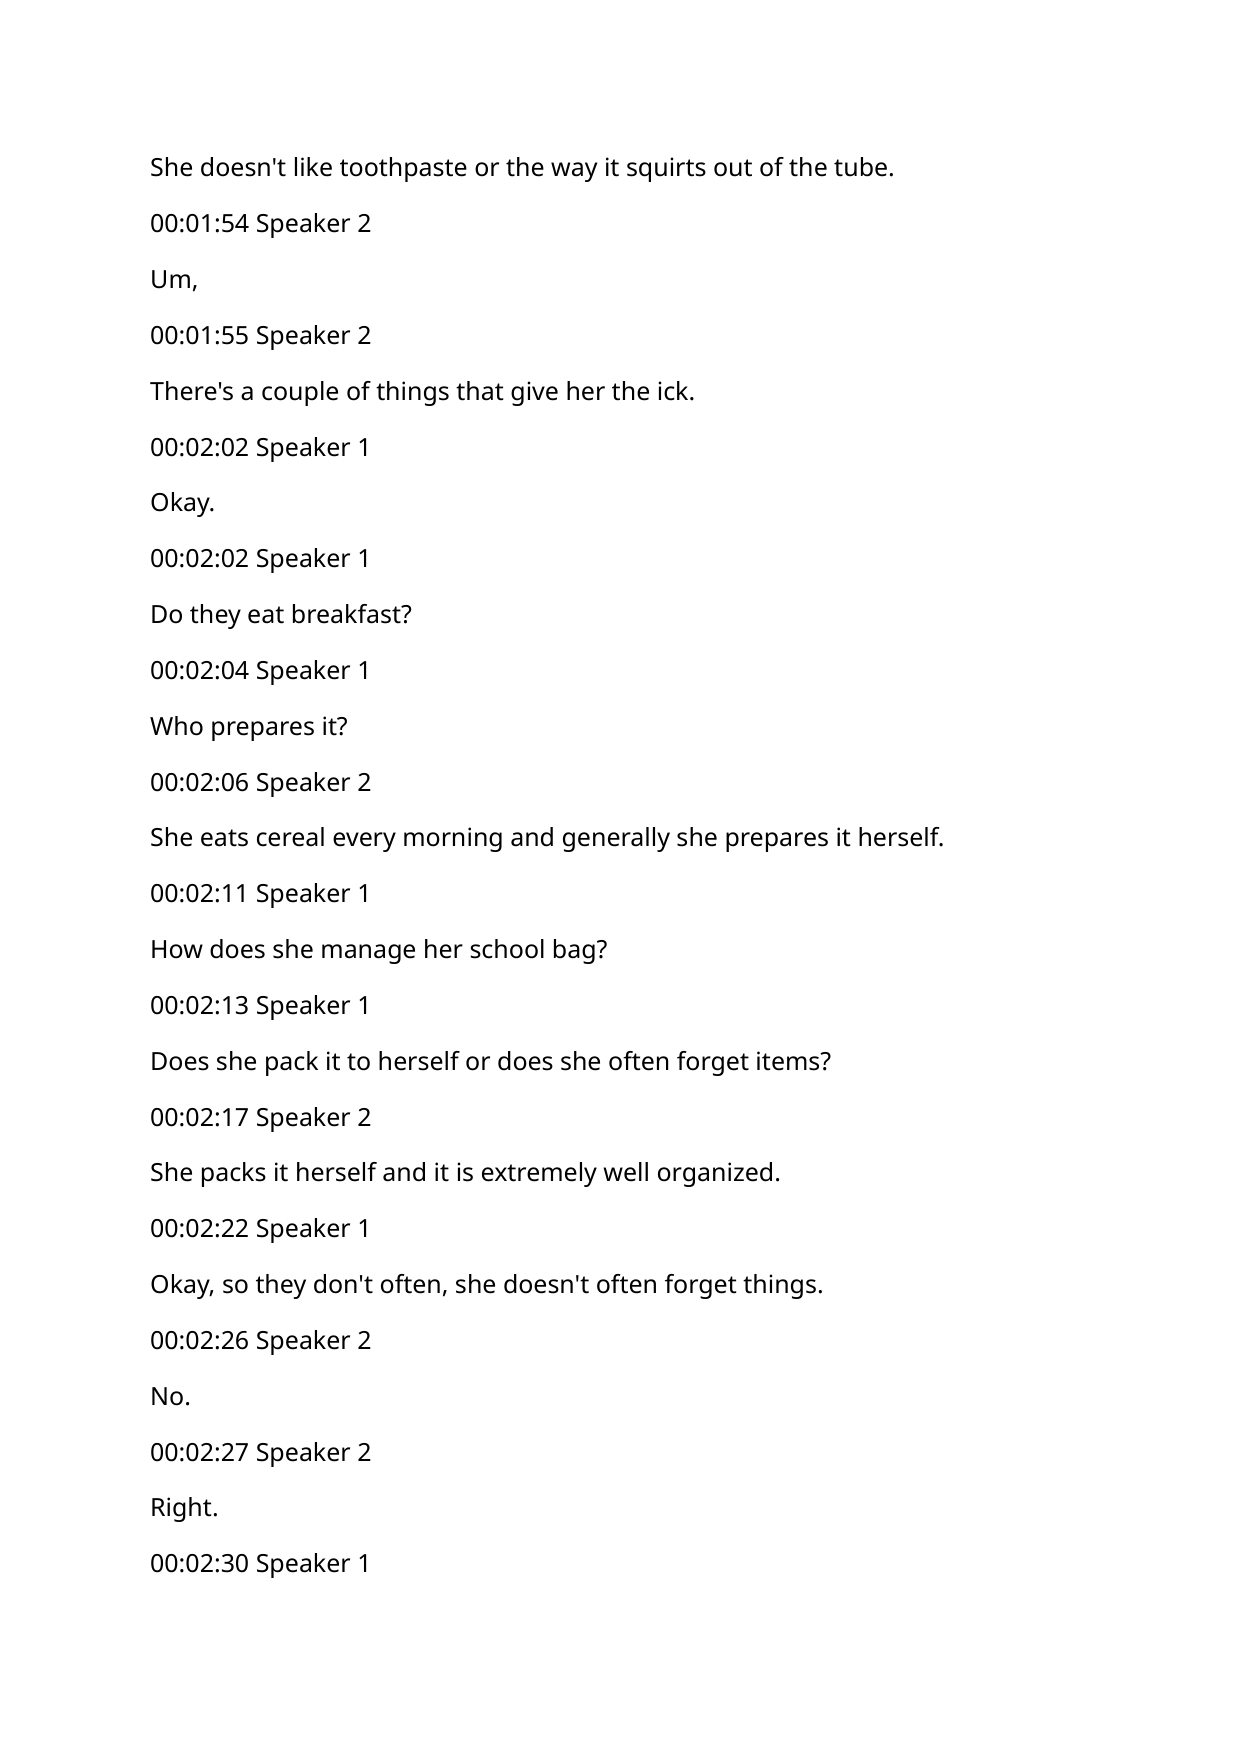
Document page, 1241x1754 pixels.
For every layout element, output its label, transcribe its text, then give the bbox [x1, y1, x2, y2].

text Do they eat breakfast? [150, 597, 1090, 631]
text 00:02:02 Speaker 1 [150, 429, 1090, 463]
text Um, [150, 262, 1090, 296]
text 00:01:54 Speaker 2 [150, 206, 1090, 240]
text Who prepares it? [150, 708, 1090, 742]
text There's a couple of things that give her the ick. [150, 373, 1090, 407]
text Okay, so they don't often, she doesn't often forget things. [150, 1267, 1090, 1301]
text 00:02:06 Speaker 2 [150, 764, 1090, 798]
text No. [150, 1378, 1090, 1412]
text 00:02:02 Speaker 1 [150, 541, 1090, 575]
text 00:02:13 Speaker 1 [150, 987, 1090, 1022]
text 00:01:55 Speaker 2 [150, 317, 1090, 352]
text 00:02:26 Speaker 2 [150, 1322, 1090, 1357]
text She packs it herself and it is extremely well organized. [150, 1155, 1090, 1189]
text How does she manage her school bag? [150, 932, 1090, 966]
text 00:02:22 Speaker 1 [150, 1211, 1090, 1245]
text 00:02:11 Speaker 1 [150, 876, 1090, 910]
text 00:02:04 Speaker 1 [150, 652, 1090, 687]
text 00:02:27 Speaker 2 [150, 1434, 1090, 1468]
text Right. [150, 1490, 1090, 1524]
text She eats cereal every morning and generally she prepares it herself. [150, 820, 1090, 854]
text 00:02:30 Speaker 1 [150, 1546, 1090, 1580]
text Does she pack it to herself or does she often forget items? [150, 1043, 1090, 1077]
text She doesn't like toothpaste or the way it squirts out of the tube. [150, 150, 1090, 184]
text Okay. [150, 485, 1090, 519]
text 00:02:17 Speaker 2 [150, 1099, 1090, 1133]
